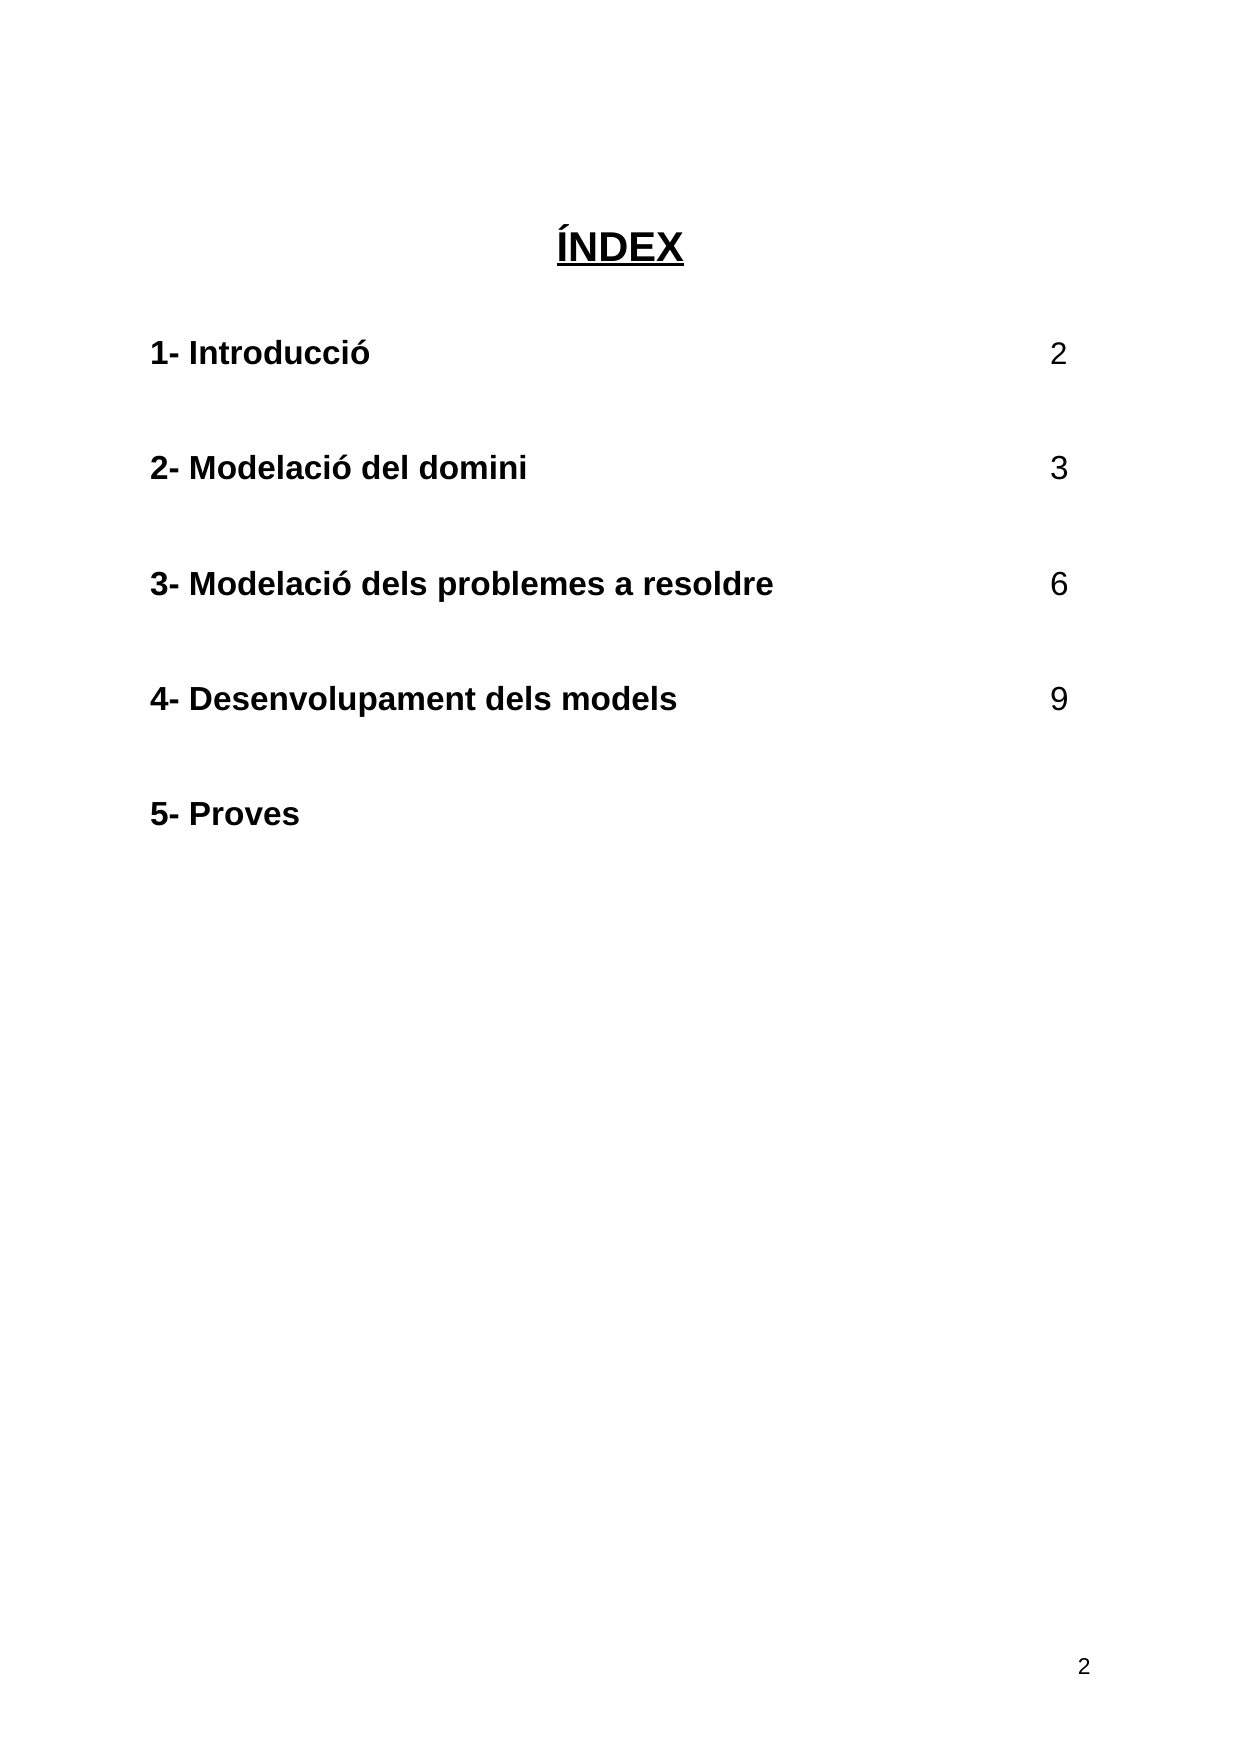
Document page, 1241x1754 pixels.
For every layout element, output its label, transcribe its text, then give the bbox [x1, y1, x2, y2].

text 1- Introducció 2 [150, 333, 1090, 372]
text 5- Proves [150, 794, 1090, 832]
text 2- Modelació del domini 3 [150, 448, 1090, 487]
text 3- Modelació dels problemes a resoldre 6 [150, 564, 1090, 602]
text ÍNDEX [150, 222, 1090, 270]
text 4- Desenvolupament dels models 9 [150, 679, 1090, 717]
